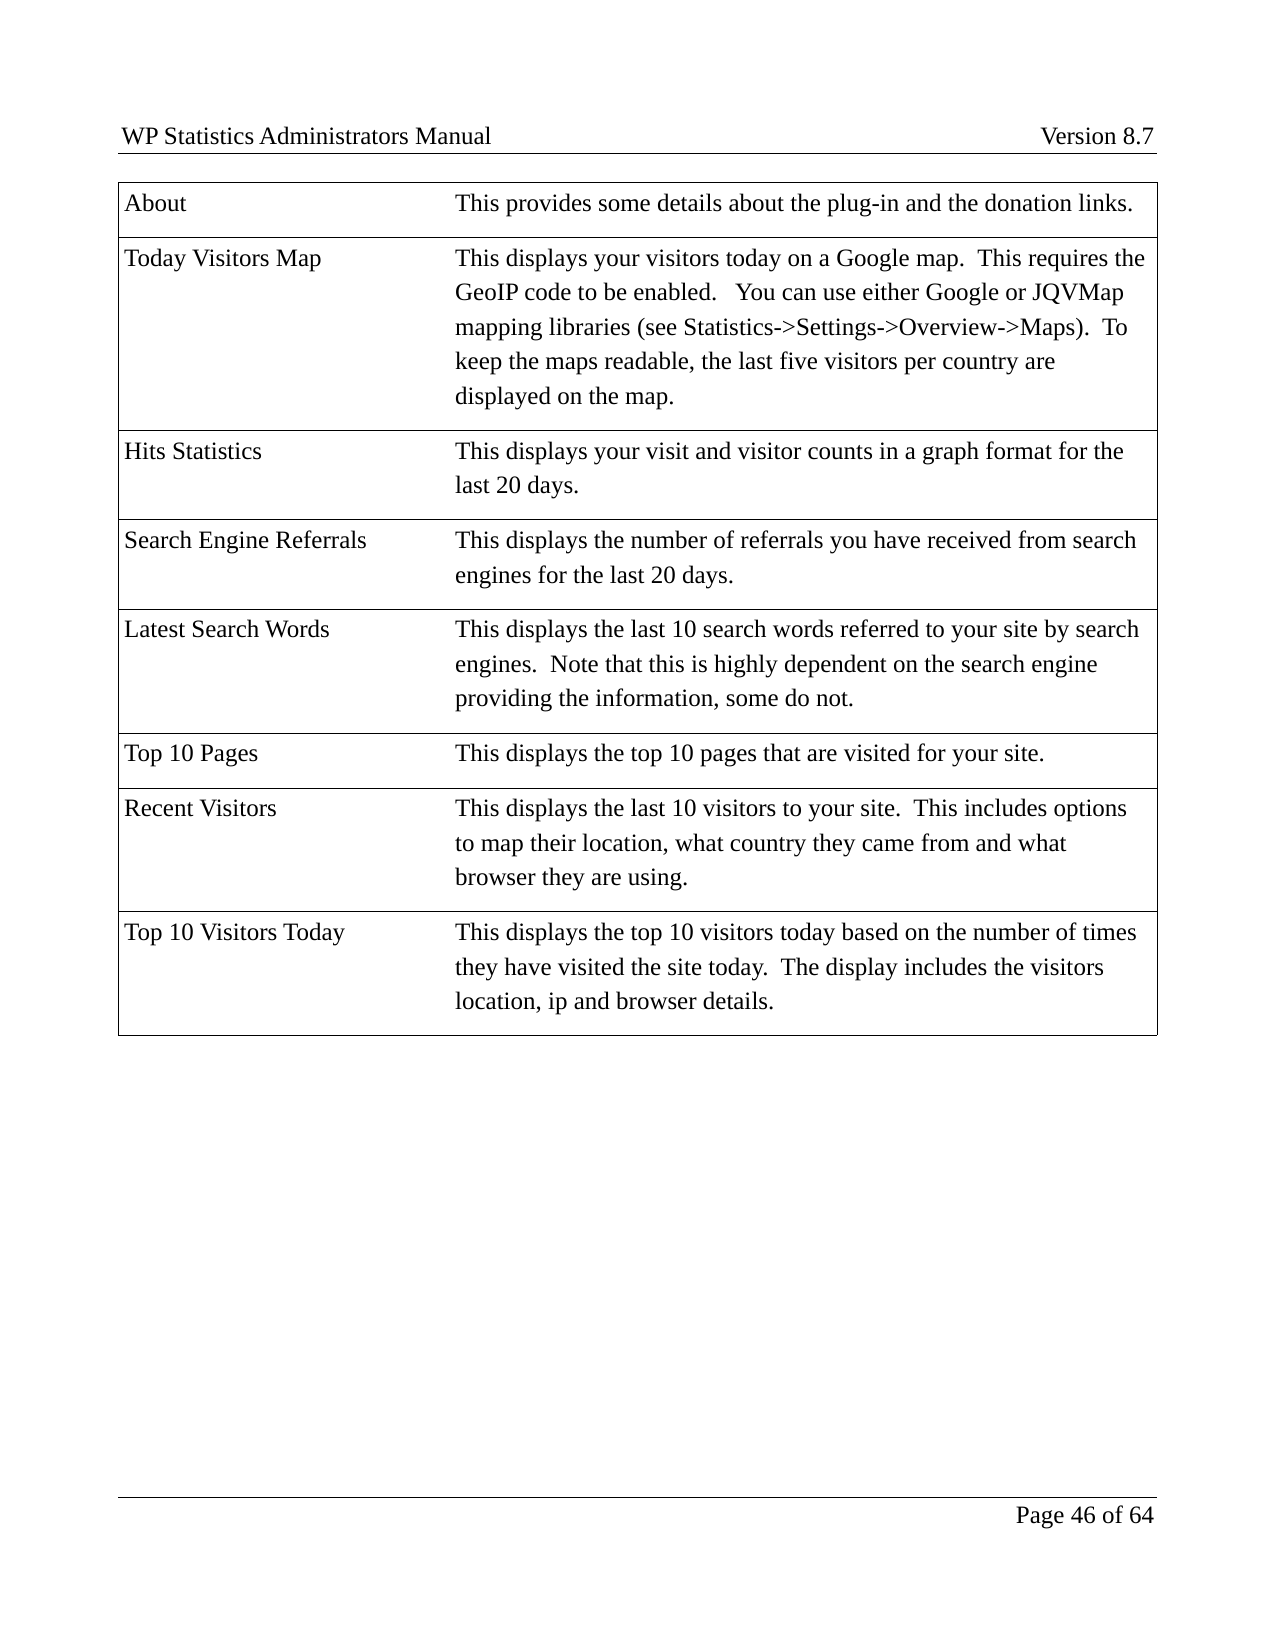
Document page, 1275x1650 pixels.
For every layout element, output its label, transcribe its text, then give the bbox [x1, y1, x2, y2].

table_cell This displays the last 10 search words referred to your site by search engines. Note that this is highly dependent on the search engine providing the information, some do not. [449, 610, 1157, 733]
table_cell This displays the number of referrals you have received from search engines for the last 20 days. [449, 520, 1157, 609]
table_cell Latest Search Words [119, 610, 449, 733]
table_cell About [119, 183, 449, 237]
table_cell Today Visitors Map [119, 238, 449, 430]
table_cell This displays your visitors today on a Google map. This requires the GeoIP code to be enabled. You can use either Google or JQVMap mapping libraries (see Statistics->Settings->Overview->Maps). To keep the maps readable, the last five visitors per country are displayed on the map. [449, 238, 1157, 430]
table_cell Recent Visitors [119, 789, 449, 911]
table_cell This displays the last 10 visitors to your site. This includes options to map their location, what country they came from and what browser they are using. [449, 789, 1157, 911]
table_cell Top 10 Pages [119, 734, 449, 787]
table_cell Top 10 Visitors Today [119, 912, 449, 1035]
table_cell Search Engine Referrals [119, 520, 449, 609]
table_cell This displays your visit and visitor counts in a graph format for the last 20 days. [449, 431, 1157, 519]
table_cell This provides some details about the plug-in and the donation links. [449, 183, 1157, 237]
table_cell This displays the top 10 visitors today based on the number of times they have visited the site today. The display includes the visitors location, ip and browser details. [449, 912, 1157, 1035]
table_cell This displays the top 10 pages that are visited for your site. [449, 734, 1157, 787]
table_cell Hits Statistics [119, 431, 449, 519]
